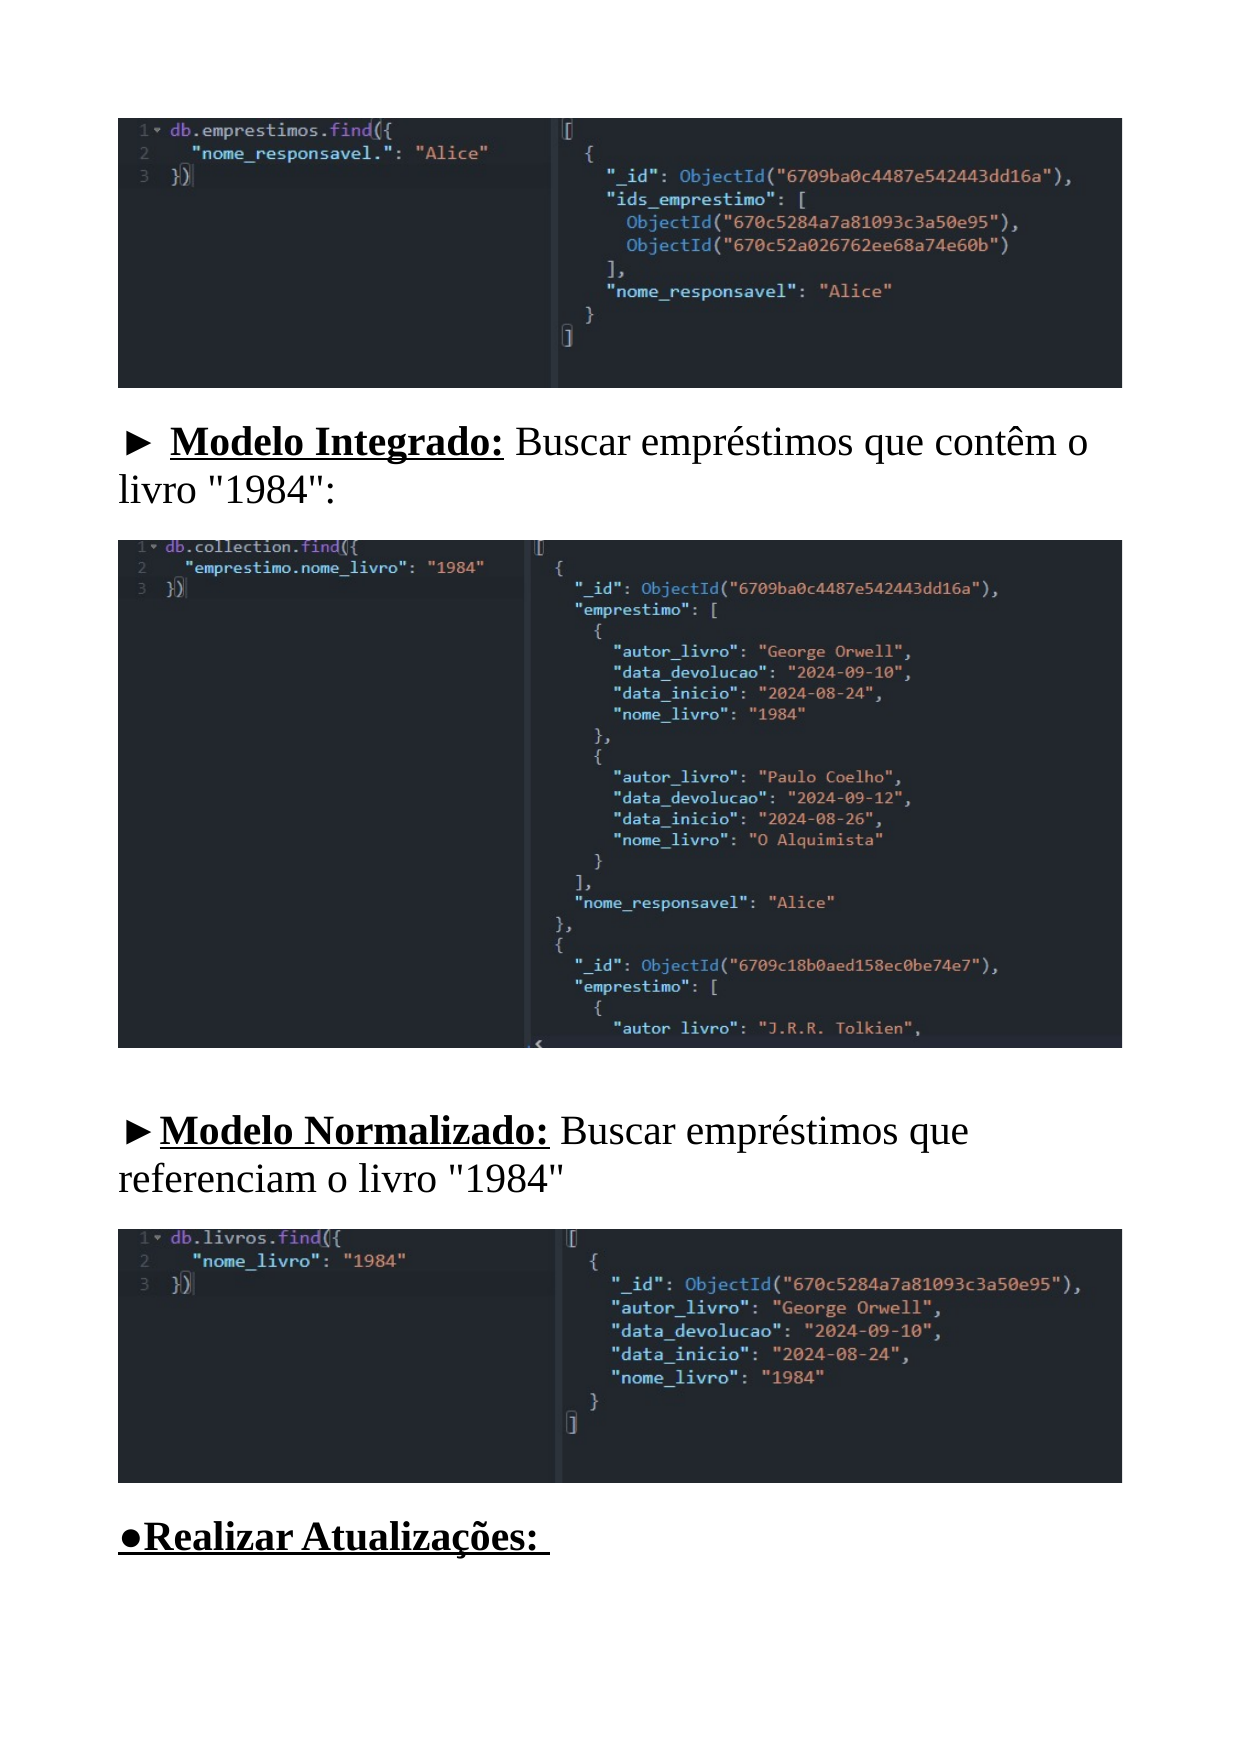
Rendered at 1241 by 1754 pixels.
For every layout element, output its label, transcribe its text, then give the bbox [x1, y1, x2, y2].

picture [118, 118, 1123, 388]
picture [118, 540, 1123, 1048]
text ●Realizar Atualizações: [118, 1511, 1122, 1559]
text ► Modelo Integrado: Buscar empréstimos que contêm o livro "1984": [118, 416, 1122, 512]
picture [118, 1229, 1123, 1483]
text ►Modelo Normalizado: Buscar empréstimos que referenciam o livro "1984" [118, 1105, 1122, 1201]
